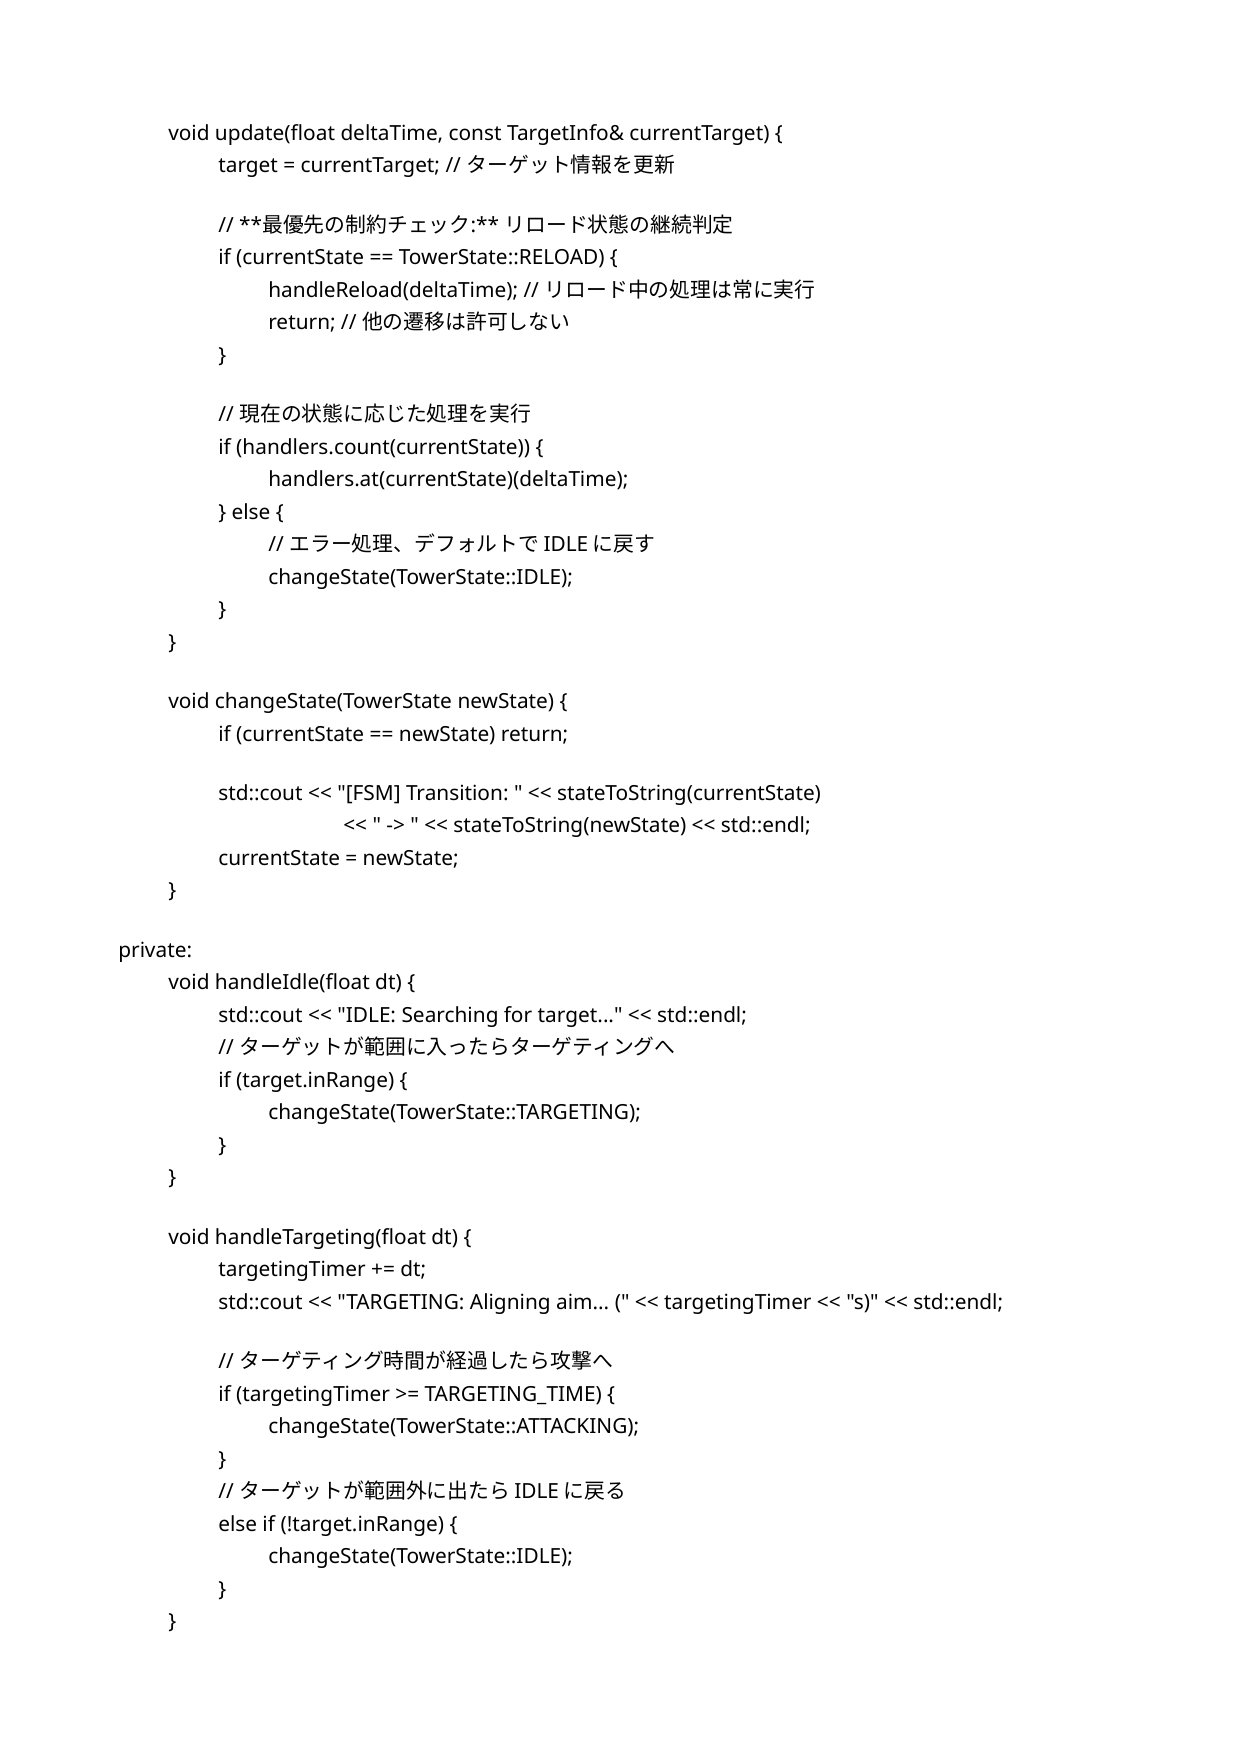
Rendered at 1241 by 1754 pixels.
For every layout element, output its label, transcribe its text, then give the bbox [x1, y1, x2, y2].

text void handleIdle(float dt) { [118, 967, 1122, 996]
text // エラー処理、デフォルトでIDLEに戻す [118, 529, 1122, 558]
text } else { [118, 497, 1122, 525]
text return; // 他の遷移は許可しない [118, 307, 1122, 336]
text else if (!target.inRange) { [118, 1509, 1122, 1537]
text } [118, 1444, 1122, 1472]
text void update(float deltaTime, const TargetInfo& currentTarget) { [118, 118, 1122, 147]
text } [118, 876, 1122, 904]
text if (currentState == newState) return; [118, 719, 1122, 747]
text handlers.at(currentState)(deltaTime); [118, 464, 1122, 493]
text } [118, 1130, 1122, 1158]
text // **最優先の制約チェック:** リロード状態の継続判定 [118, 210, 1122, 238]
text targetingTimer += dt; [118, 1254, 1122, 1283]
text if (target.inRange) { [118, 1065, 1122, 1093]
text // ターゲティング時間が経過したら攻撃へ [118, 1346, 1122, 1375]
text std::cout << "TARGETING: Aligning aim... (" << targetingTimer << "s)" << std::endl; [118, 1287, 1122, 1315]
text if (targetingTimer >= TARGETING_TIME) { [118, 1379, 1122, 1407]
text std::cout << "IDLE: Searching for target..." << std::endl; [118, 1000, 1122, 1028]
text } [118, 594, 1122, 623]
text void changeState(TowerState newState) { [118, 686, 1122, 715]
text << " -> " << stateToString(newState) << std::endl; [118, 811, 1122, 839]
text // 現在の状態に応じた処理を実行 [118, 399, 1122, 428]
text std::cout << "[FSM] Transition: " << stateToString(currentState) [118, 778, 1122, 807]
text } [118, 1162, 1122, 1191]
text private: [118, 935, 1122, 963]
text // ターゲットが範囲に入ったらターゲティングへ [118, 1032, 1122, 1061]
text void handleTargeting(float dt) { [118, 1222, 1122, 1250]
text } [118, 627, 1122, 655]
text changeState(TowerState::IDLE); [118, 562, 1122, 590]
text } [118, 1574, 1122, 1602]
text target = currentTarget; // ターゲット情報を更新 [118, 151, 1122, 179]
text if (handlers.count(currentState)) { [118, 432, 1122, 460]
text changeState(TowerState::TARGETING); [118, 1097, 1122, 1126]
text // ターゲットが範囲外に出たらIDLEに戻る [118, 1476, 1122, 1505]
text } [118, 340, 1122, 368]
text } [118, 1606, 1122, 1635]
text handleReload(deltaTime); // リロード中の処理は常に実行 [118, 275, 1122, 303]
text currentState = newState; [118, 843, 1122, 872]
text if (currentState == TowerState::RELOAD) { [118, 242, 1122, 271]
text changeState(TowerState::IDLE); [118, 1541, 1122, 1570]
text changeState(TowerState::ATTACKING); [118, 1411, 1122, 1440]
